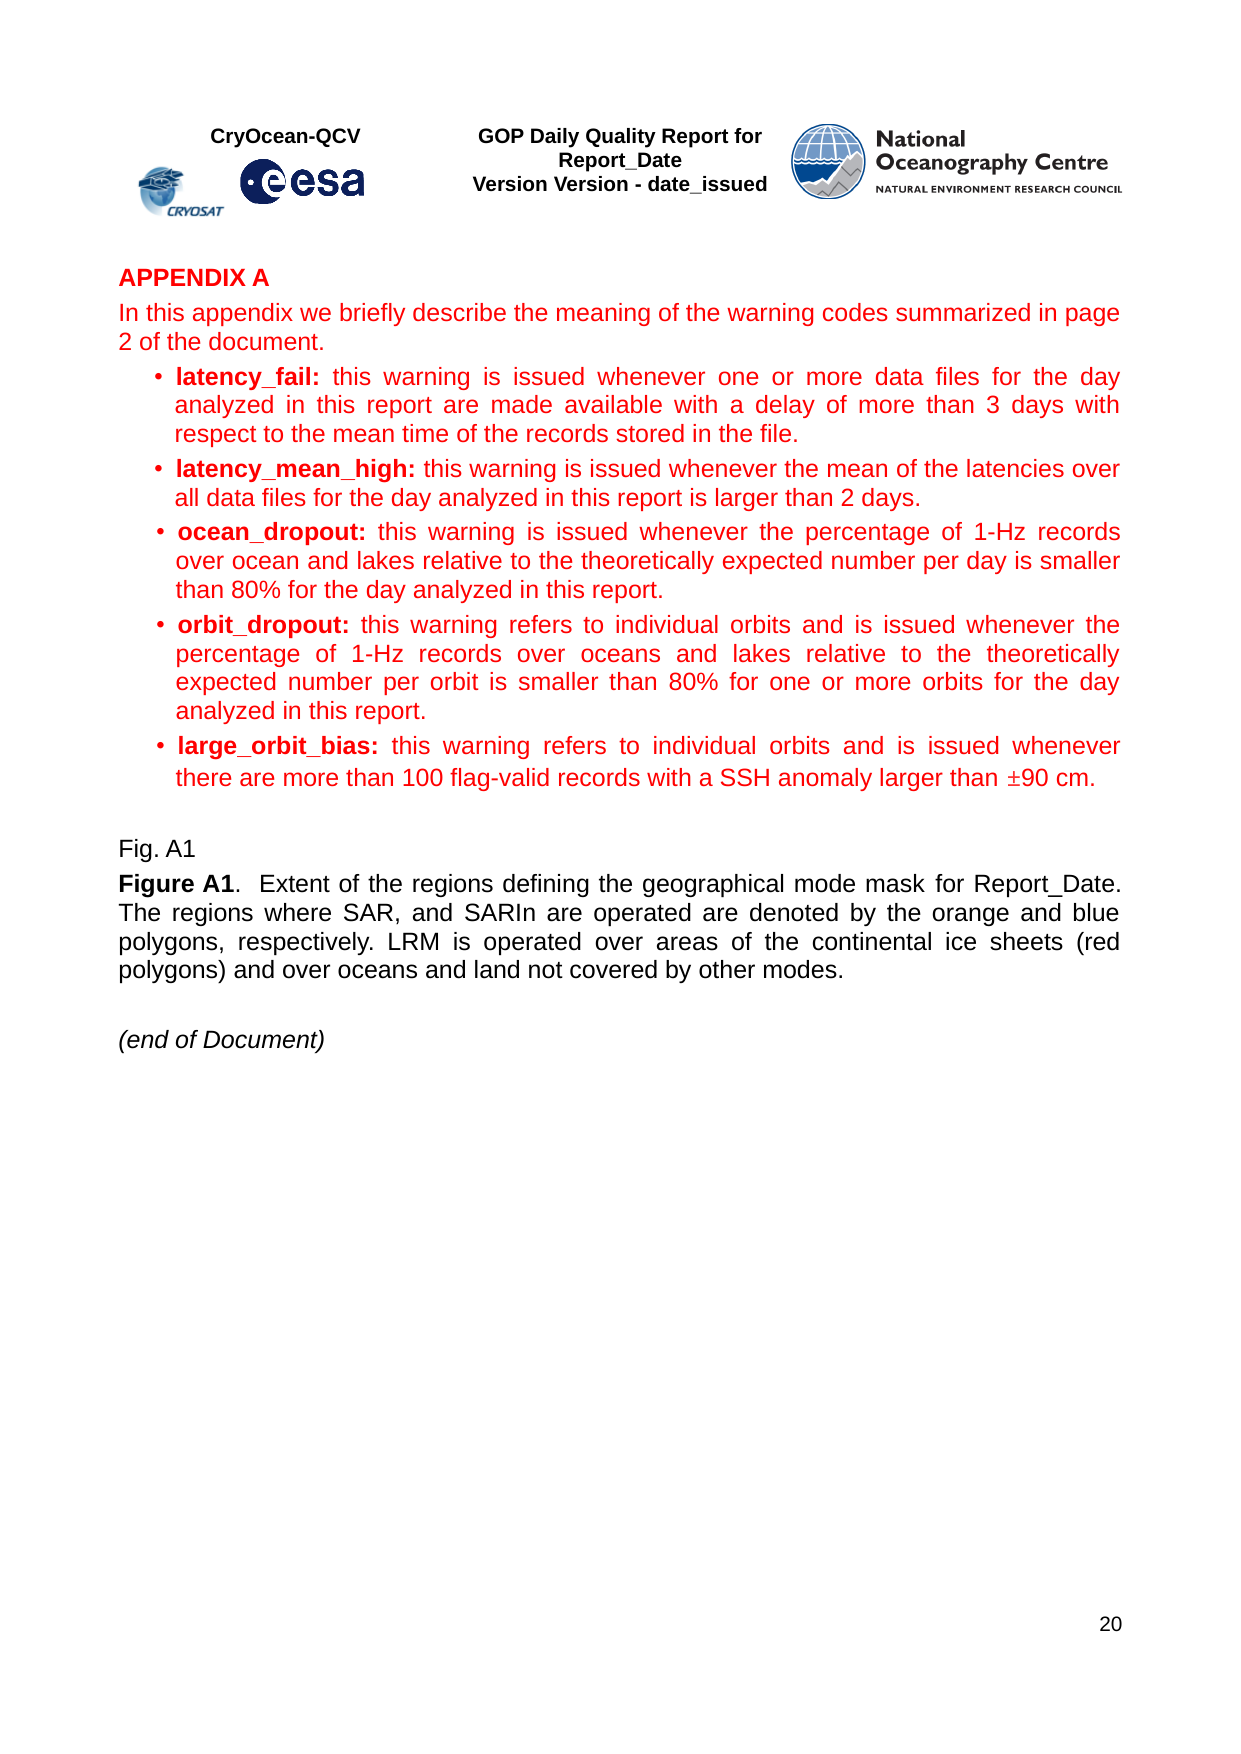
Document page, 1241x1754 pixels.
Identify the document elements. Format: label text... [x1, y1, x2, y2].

list ocean_dropout: this warning is issued whenever the percentage of 1-Hz records over ocean and lakes relative to the theoretically expected number per day is smaller than 80% for the day analyzed in this report. [156, 517, 1122, 604]
list orbit_dropout: this warning refers to individual orbits and is issued whenever the percentage of 1-Hz records over oceans and lakes relative to the theoretically expected number per orbit is smaller than 80% for one or more orbits for the day analyzed in this report. [156, 610, 1122, 725]
text Fig. A1 [118, 834, 1122, 863]
list large_orbit_bias: this warning refers to individual orbits and is issued whenever there are more than 100 flag-valid records with a SSH anomaly larger than ±90 cm. [156, 731, 1122, 794]
picture [118, 159, 364, 224]
text APPENDIX A [118, 263, 1122, 292]
list latency_fail: this warning is issued whenever one or more data files for the day analyzed in this report are made available with a delay of more than 3 days with respect to the mean time of the records stored in the file. [154, 362, 1122, 448]
list latency_mean_high: this warning is issued whenever the mean of the latencies over all data files for the day analyzed in this report is larger than 2 days. [154, 454, 1122, 511]
text (end of Document) [118, 1024, 1122, 1053]
text Figure A1. Extent of the regions defining the geographical mode mask for Report_Date. The regions where SAR, and SARIn are operated are denoted by the orange and blue polygons, respectively. LRM is operated over areas of the continental ice sheets (red polygons) and over oceans and land not covered by other modes. [118, 869, 1122, 984]
text In this appendix we briefly describe the meaning of the warning codes summarized in page 2 of the document. [118, 298, 1122, 356]
